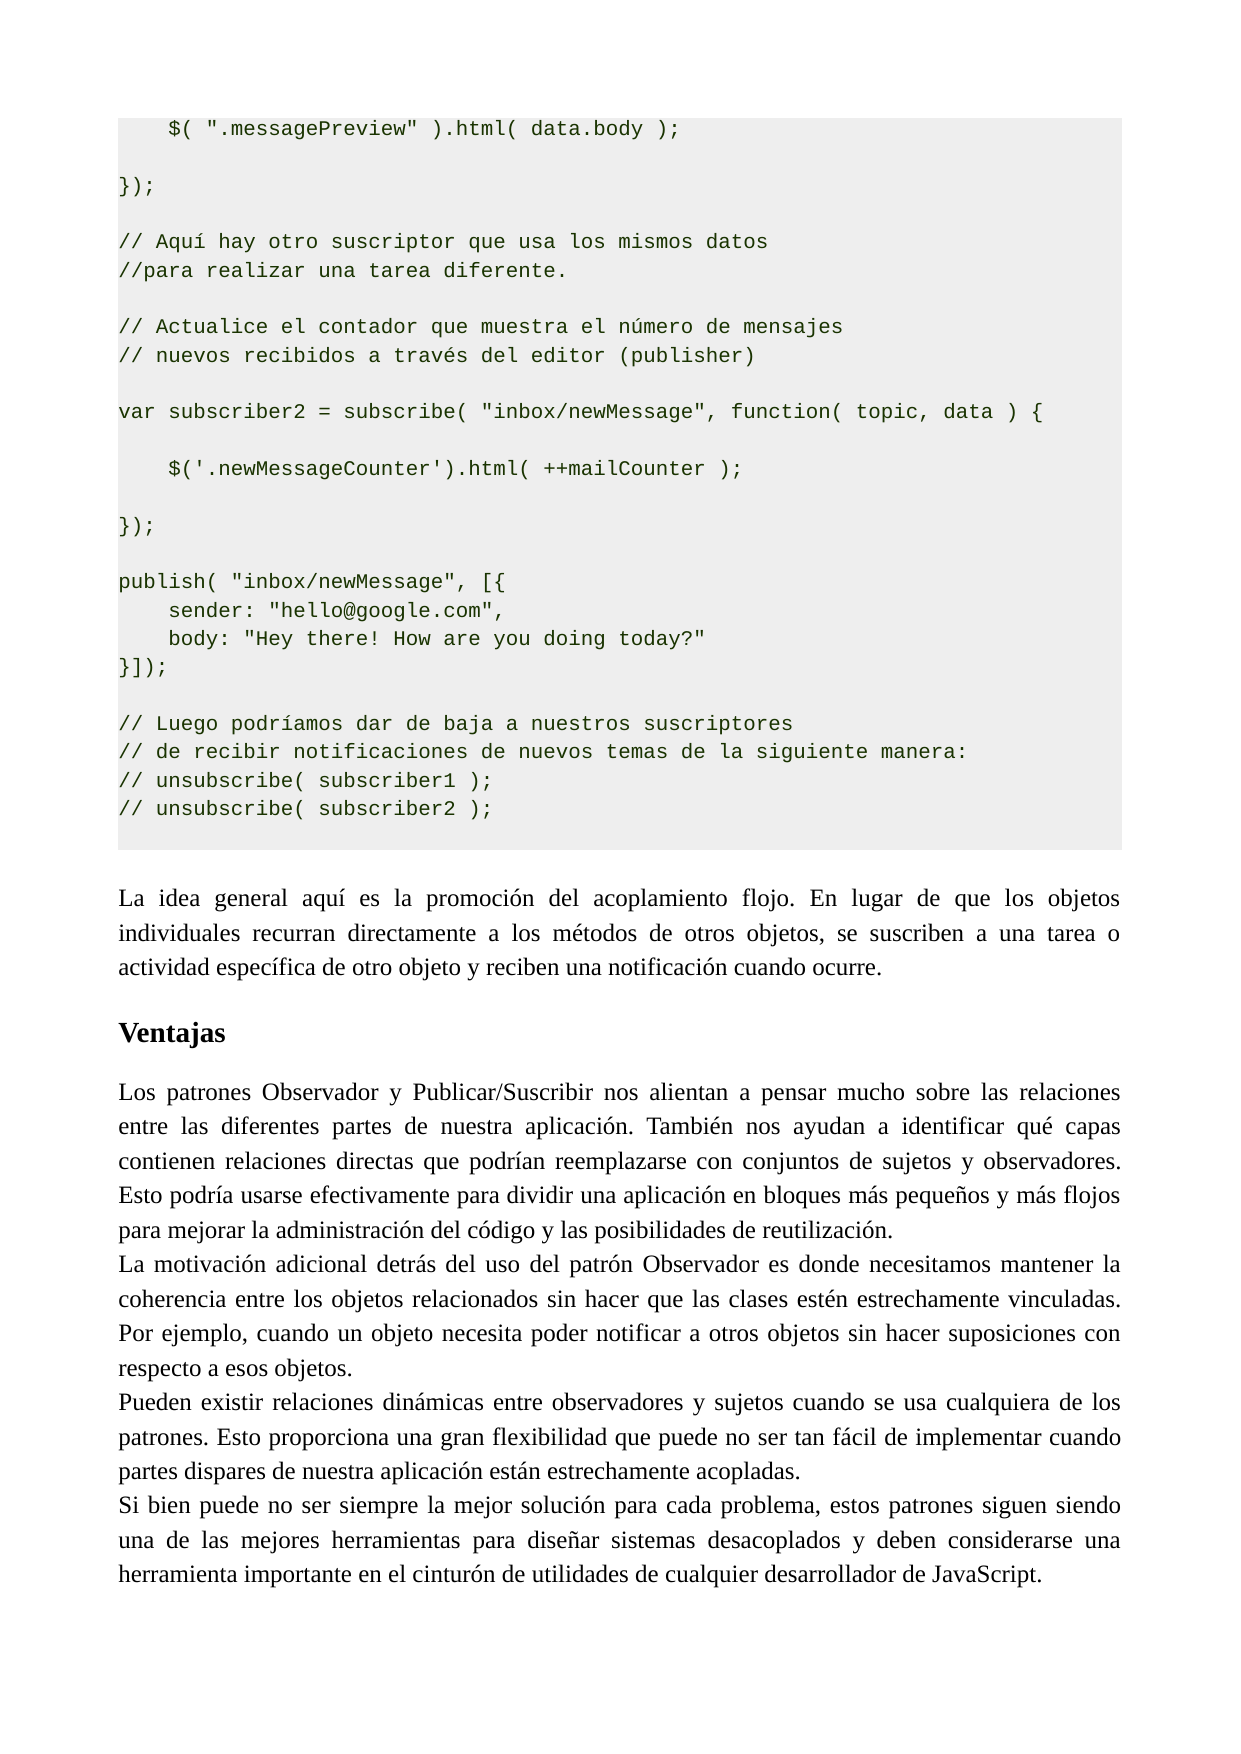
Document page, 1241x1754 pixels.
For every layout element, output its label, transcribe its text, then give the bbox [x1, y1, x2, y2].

text // nuevos recibidos a través del editor (publisher) [118, 345, 1122, 368]
text Pueden existir relaciones dinámicas entre observadores y sujetos cuando se usa cualquiera de los patrones. Esto proporciona una gran flexibilidad que puede no ser tan fácil de implementar cuando partes dispares de nuestra aplicación están estrechamente acopladas. [118, 1387, 1122, 1485]
text // Actualice el contador que muestra el número de mensajes [118, 316, 1122, 340]
text // Aquí hay otro suscriptor que usa los mismos datos [118, 231, 1122, 255]
text La idea general aquí es la promoción del acoplamiento flojo. En lugar de que los objetos individuales recurran directamente a los métodos de otros objetos, se suscriben a una tarea o actividad específica de otro objeto y reciben una notificación cuando ocurre. [118, 883, 1122, 981]
text }); [118, 515, 1122, 538]
subtitle Ventajas [118, 1015, 1122, 1048]
text La motivación adicional detrás del uso del patrón Observador es donde necesitamos mantener la coherencia entre los objetos relacionados sin hacer que las clases estén estrechamente vinculadas. Por ejemplo, cuando un objeto necesita poder notificar a otros objetos sin hacer suposiciones con respecto a esos objetos. [118, 1249, 1122, 1381]
text // unsubscribe( subscriber2 ); [118, 798, 1122, 822]
text // unsubscribe( subscriber1 ); [118, 770, 1122, 793]
text //para realizar una tarea diferente. [118, 260, 1122, 283]
text publish( "inbox/newMessage", [{ [118, 571, 1122, 595]
text }); [118, 175, 1122, 198]
text var subscriber2 = subscribe( "inbox/newMessage", function( topic, data ) { [118, 401, 1122, 425]
text body: "Hey there! How are you doing today?" [118, 628, 1122, 652]
text // Luego podríamos dar de baja a nuestros suscriptores [118, 713, 1122, 737]
text $( ".messagePreview" ).html( data.body ); [118, 118, 1122, 142]
text Si bien puede no ser siempre la mejor solución para cada problema, estos patrones siguen siendo una de las mejores herramientas para diseñar sistemas desacoplados y deben considerarse una herramienta importante en el cinturón de utilidades de cualquier desarrollador de JavaScript. [118, 1491, 1122, 1588]
text Los patrones Observador y Publicar/Suscribir nos alientan a pensar mucho sobre las relaciones entre las diferentes partes de nuestra aplicación. También nos ayudan a identificar qué capas contienen relaciones directas que podrían reemplazarse con conjuntos de sujetos y observadores. Esto podría usarse efectivamente para dividir una aplicación en bloques más pequeños y más flojos para mejorar la administración del código y las posibilidades de reutilización. [118, 1077, 1122, 1243]
text sender: "hello@google.com", [118, 600, 1122, 623]
text $('.newMessageCounter').html( ++mailCounter ); [118, 458, 1122, 482]
text // de recibir notificaciones de nuevos temas de la siguiente manera: [118, 741, 1122, 765]
text }]); [118, 656, 1122, 680]
